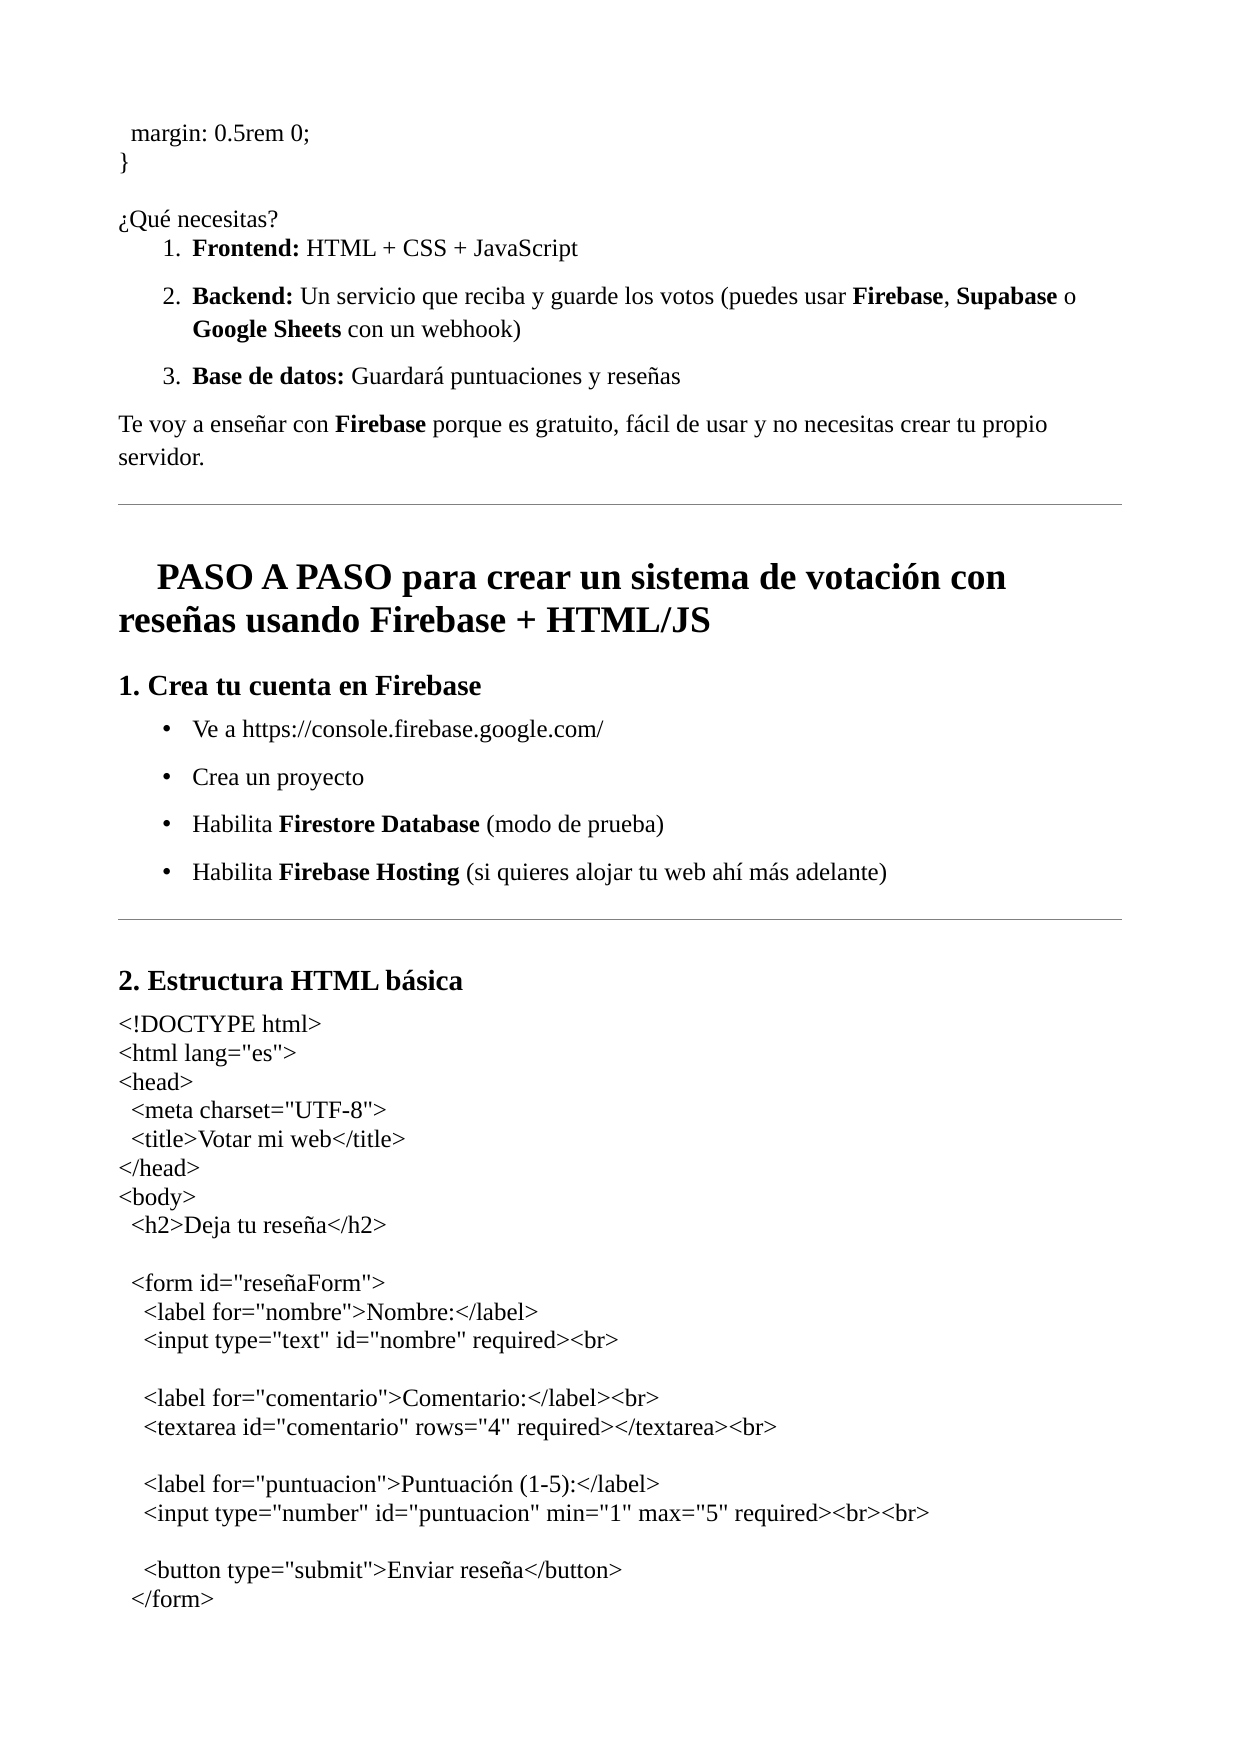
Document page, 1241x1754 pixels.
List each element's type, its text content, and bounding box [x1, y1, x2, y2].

list Habilita Firestore Database (modo de prueba) [162, 809, 1122, 838]
subtitle 🚀 PASO A PASO para crear un sistema de votación con reseñas usando Firebase + HTML/JS [118, 555, 1122, 641]
text <input type="text" id="nombre" required><br> [118, 1326, 1122, 1354]
text <label for="comentario">Comentario:</label><br> [118, 1383, 1122, 1412]
list Frontend: HTML + CSS + JavaScript [162, 233, 1122, 262]
text </form> [118, 1584, 1122, 1613]
list Backend: Un servicio que reciba y guarde los votos (puedes usar Firebase, Supabase o Google Sheets con un webhook) [162, 281, 1122, 342]
list Crea un proyecto [162, 762, 1122, 790]
text Te voy a enseñar con Firebase porque es gratuito, fácil de usar y no necesitas crear tu propio servidor. [118, 409, 1122, 471]
text <head> [118, 1067, 1122, 1096]
subtitle 2. Estructura HTML básica [118, 963, 1122, 997]
text <body> [118, 1182, 1122, 1211]
text <textarea id="comentario" rows="4" required></textarea><br> [118, 1412, 1122, 1441]
text <label for="puntuacion">Puntuación (1-5):</label> [118, 1469, 1122, 1498]
text margin: 0.5rem 0; [118, 118, 1122, 147]
list Ve a https://console.firebase.google.com/ [162, 714, 1122, 743]
text <input type="number" id="puntuacion" min="1" max="5" required><br><br> [118, 1498, 1122, 1527]
text <label for="nombre">Nombre:</label> [118, 1297, 1122, 1326]
text <html lang="es"> [118, 1038, 1122, 1067]
list Base de datos: Guardará puntuaciones y reseñas [162, 361, 1122, 390]
text <meta charset="UTF-8"> [118, 1096, 1122, 1124]
text <title>Votar mi web</title> [118, 1124, 1122, 1153]
text } ¿Qué necesitas? [118, 147, 1122, 233]
text <!DOCTYPE html> [118, 1009, 1122, 1038]
text <button type="submit">Enviar reseña</button> [118, 1556, 1122, 1584]
text <h2>Deja tu reseña</h2> [118, 1211, 1122, 1239]
subtitle 1. Crea tu cuenta en Firebase [118, 668, 1122, 702]
list Habilita Firebase Hosting (si quieres alojar tu web ahí más adelante) [162, 857, 1122, 886]
text </head> [118, 1153, 1122, 1182]
text <form id="reseñaForm"> [118, 1268, 1122, 1297]
